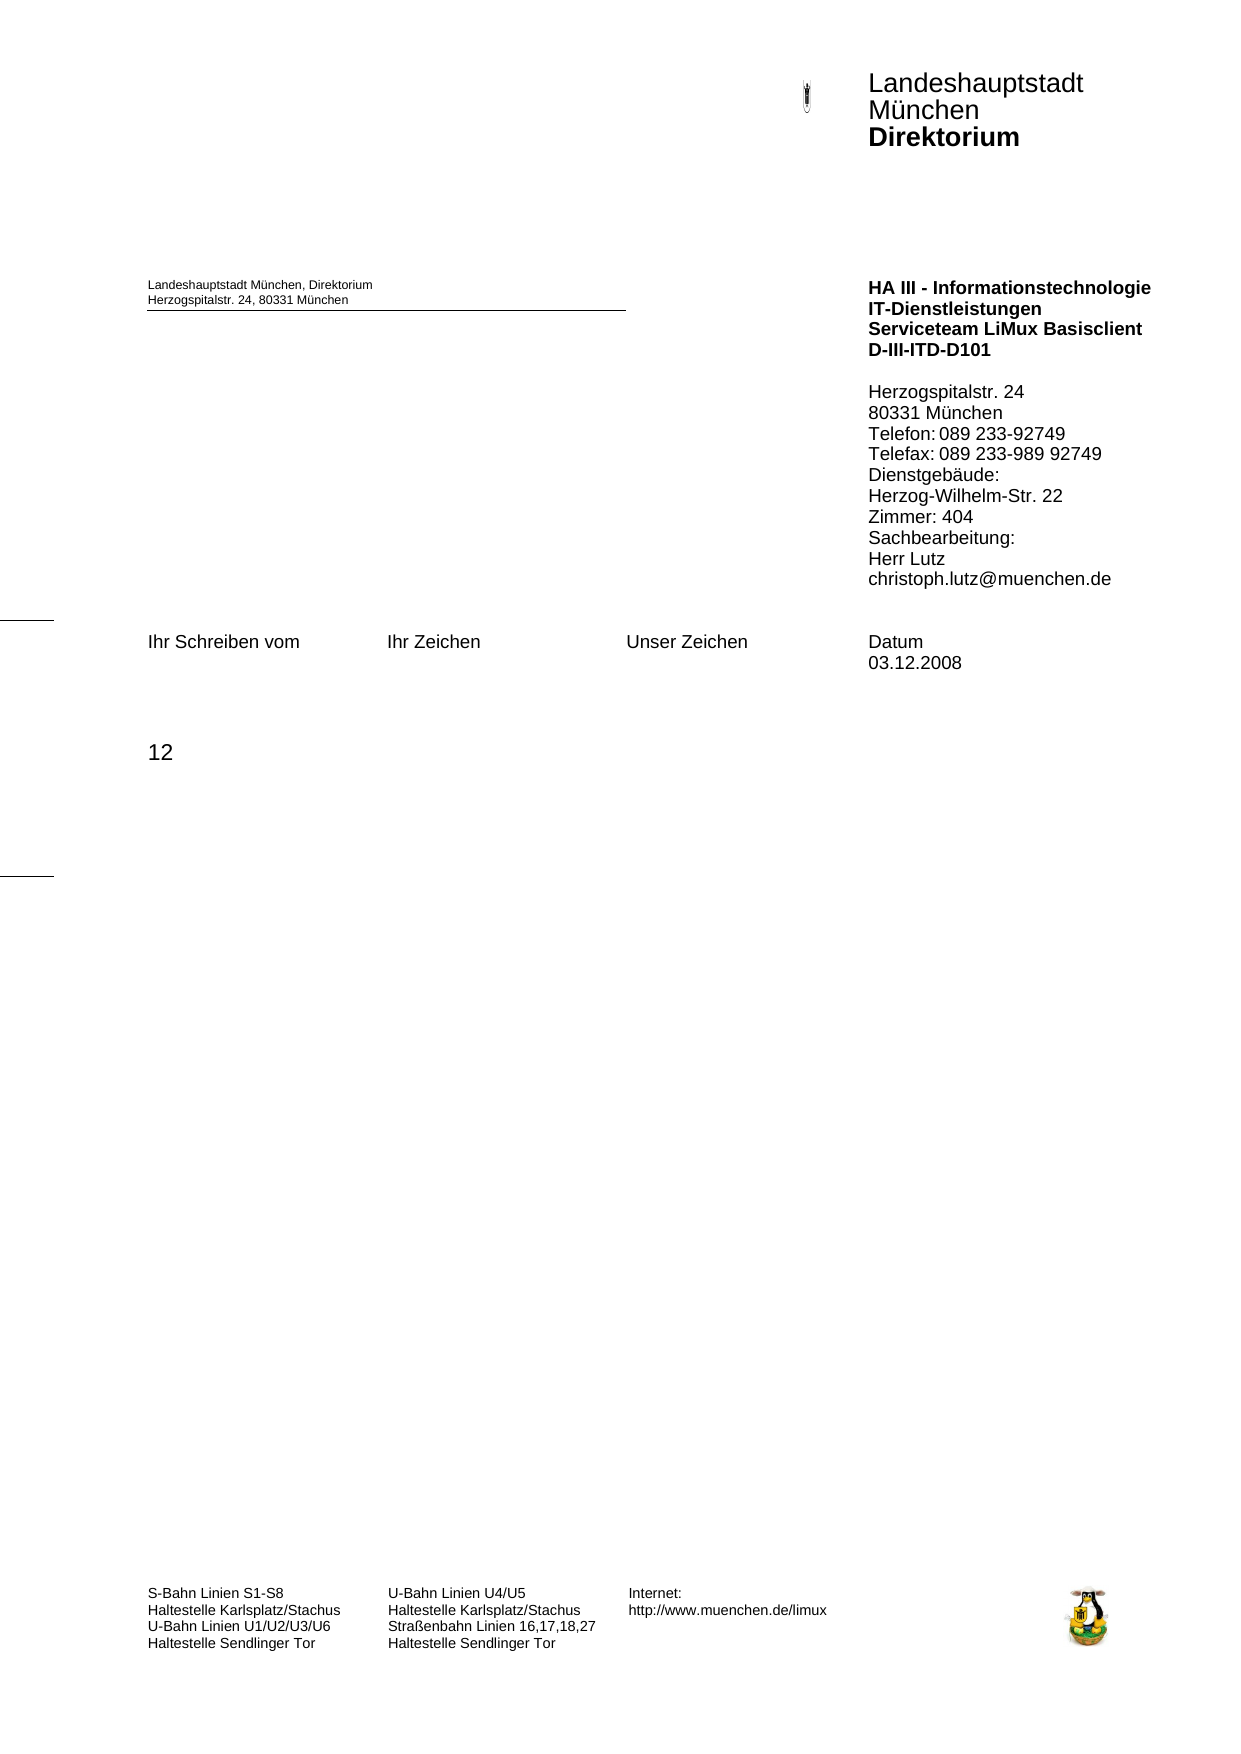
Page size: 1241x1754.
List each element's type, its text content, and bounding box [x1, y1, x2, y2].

text 03.12.2008 [868, 653, 1108, 673]
text D-III-ITD-D101 [868, 340, 1199, 361]
text Ihr Schreiben vom [148, 632, 354, 653]
text Herzogspitalstr. 24, 80331 München [148, 292, 626, 307]
picture [1063, 1585, 1109, 1647]
text Unser Zeichen [626, 632, 833, 653]
text Landeshauptstadt [868, 71, 1199, 98]
picture [803, 80, 811, 113]
text Herzogspitalstr. 24 80331 München Telefon: 089 233-92749 Telefax: 089 233-989 92749 Dienstgebäude: Herzog-Wilhelm-Str. 22 Zimmer: 404 Sachbearbeitung: Herr Lutz christoph.lutz@muenchen.de [868, 382, 1199, 590]
table_header S-Bahn Linien S1-S8 Haltestelle Karlsplatz/Stachus U-Bahn Linien U1/U2/U3/U6 Haltestelle Sendlinger Tor [148, 1551, 388, 1652]
table_header [869, 1551, 1110, 1652]
text Datum [868, 632, 1108, 653]
text Ihr Zeichen [387, 632, 593, 653]
text HA III - Informationstechnologie IT-Dienstleistungen Serviceteam LiMux Basisclient [868, 277, 1199, 340]
text 12 [148, 738, 1109, 766]
table_header U-Bahn Linien U4/U5 Haltestelle Karlsplatz/Stachus Straßenbahn Linien 16,17,18,27 Haltestelle Sendlinger Tor [388, 1551, 628, 1652]
text Direktorium [868, 125, 1199, 152]
table_header Internet: http://www.muenchen.de/limux [628, 1551, 869, 1652]
text München [868, 98, 1199, 125]
text Landeshauptstadt München, Direktorium [148, 277, 626, 292]
